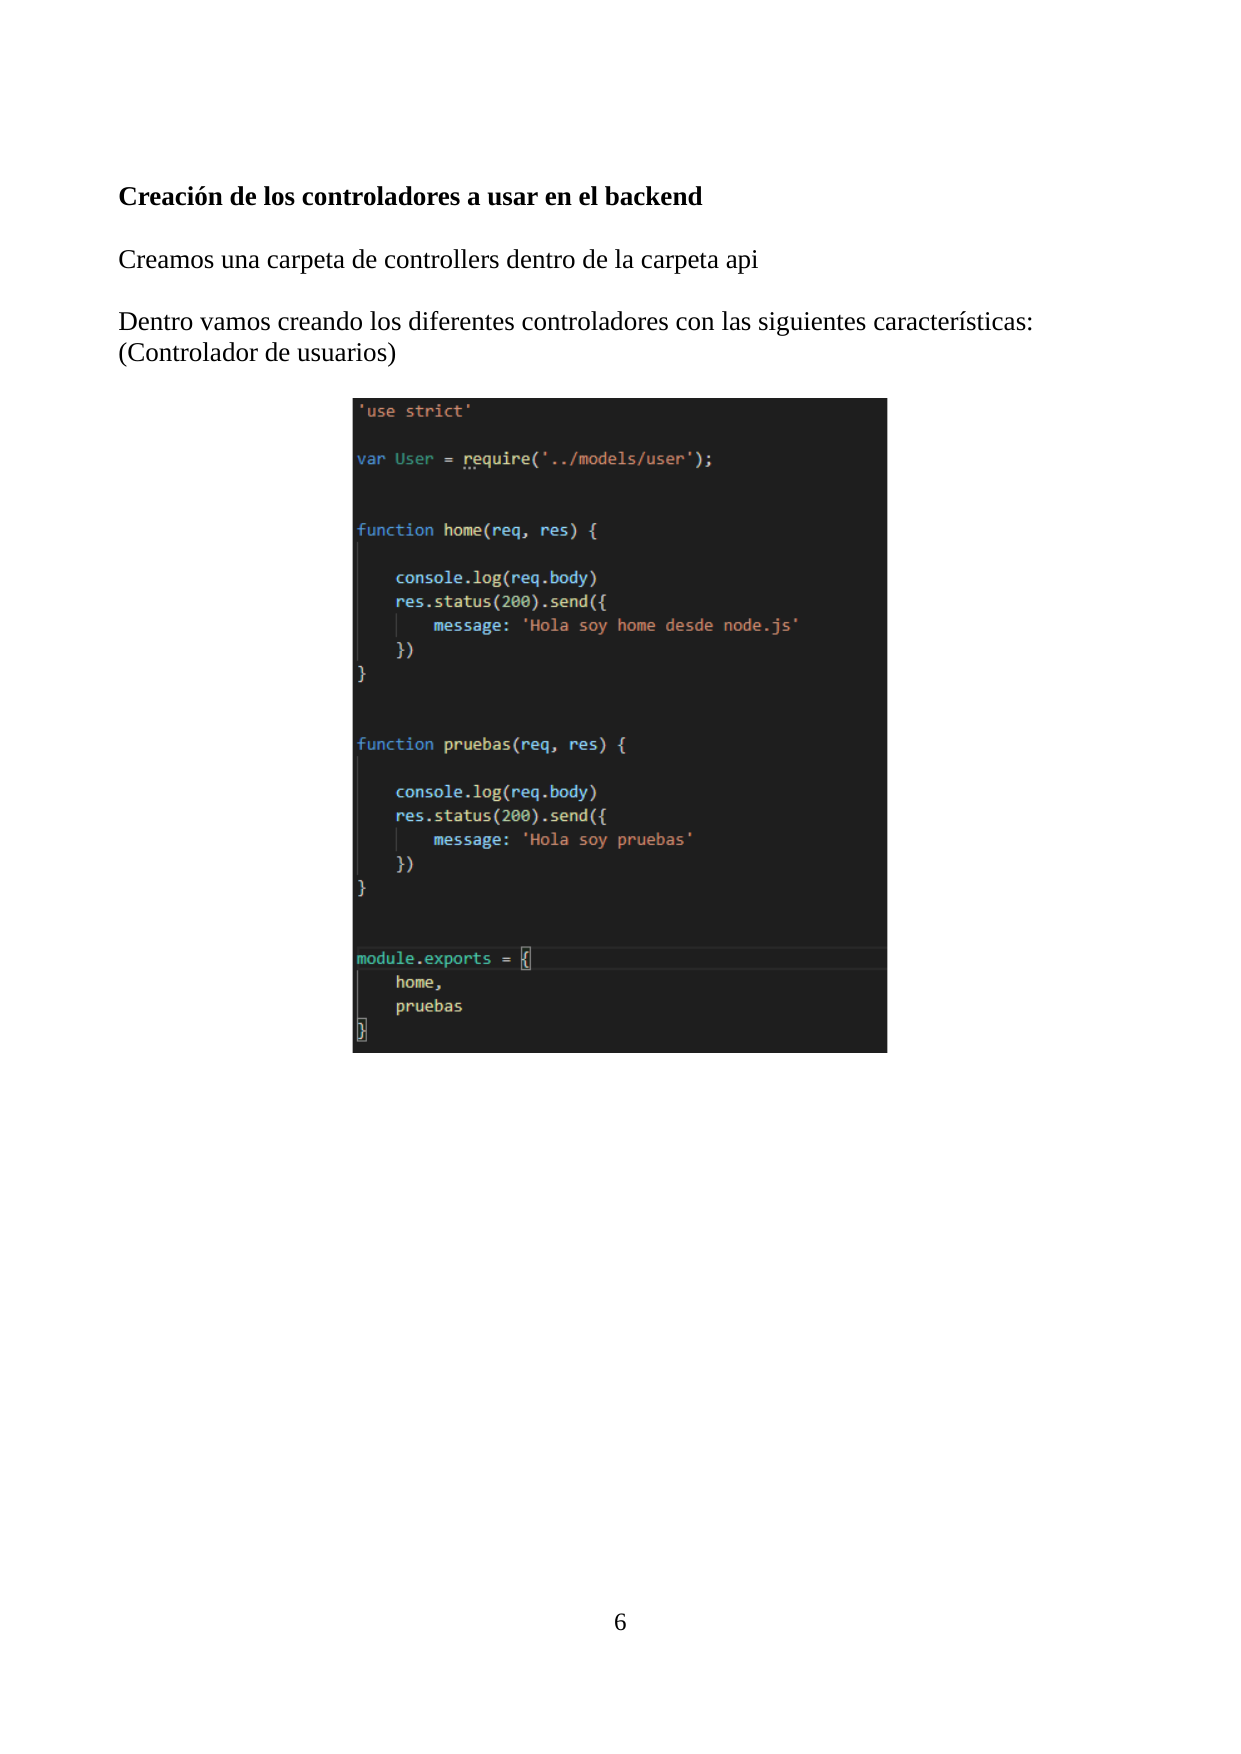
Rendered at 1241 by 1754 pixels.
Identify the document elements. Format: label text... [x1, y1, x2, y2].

picture [352, 398, 888, 1053]
text Creación de los controladores a usar en el backend [118, 180, 1122, 212]
text Creamos una carpeta de controllers dentro de la carpeta api [118, 243, 1122, 274]
text (Controlador de usuarios) [118, 336, 1122, 367]
text Dentro vamos creando los diferentes controladores con las siguientes características: [118, 305, 1122, 336]
